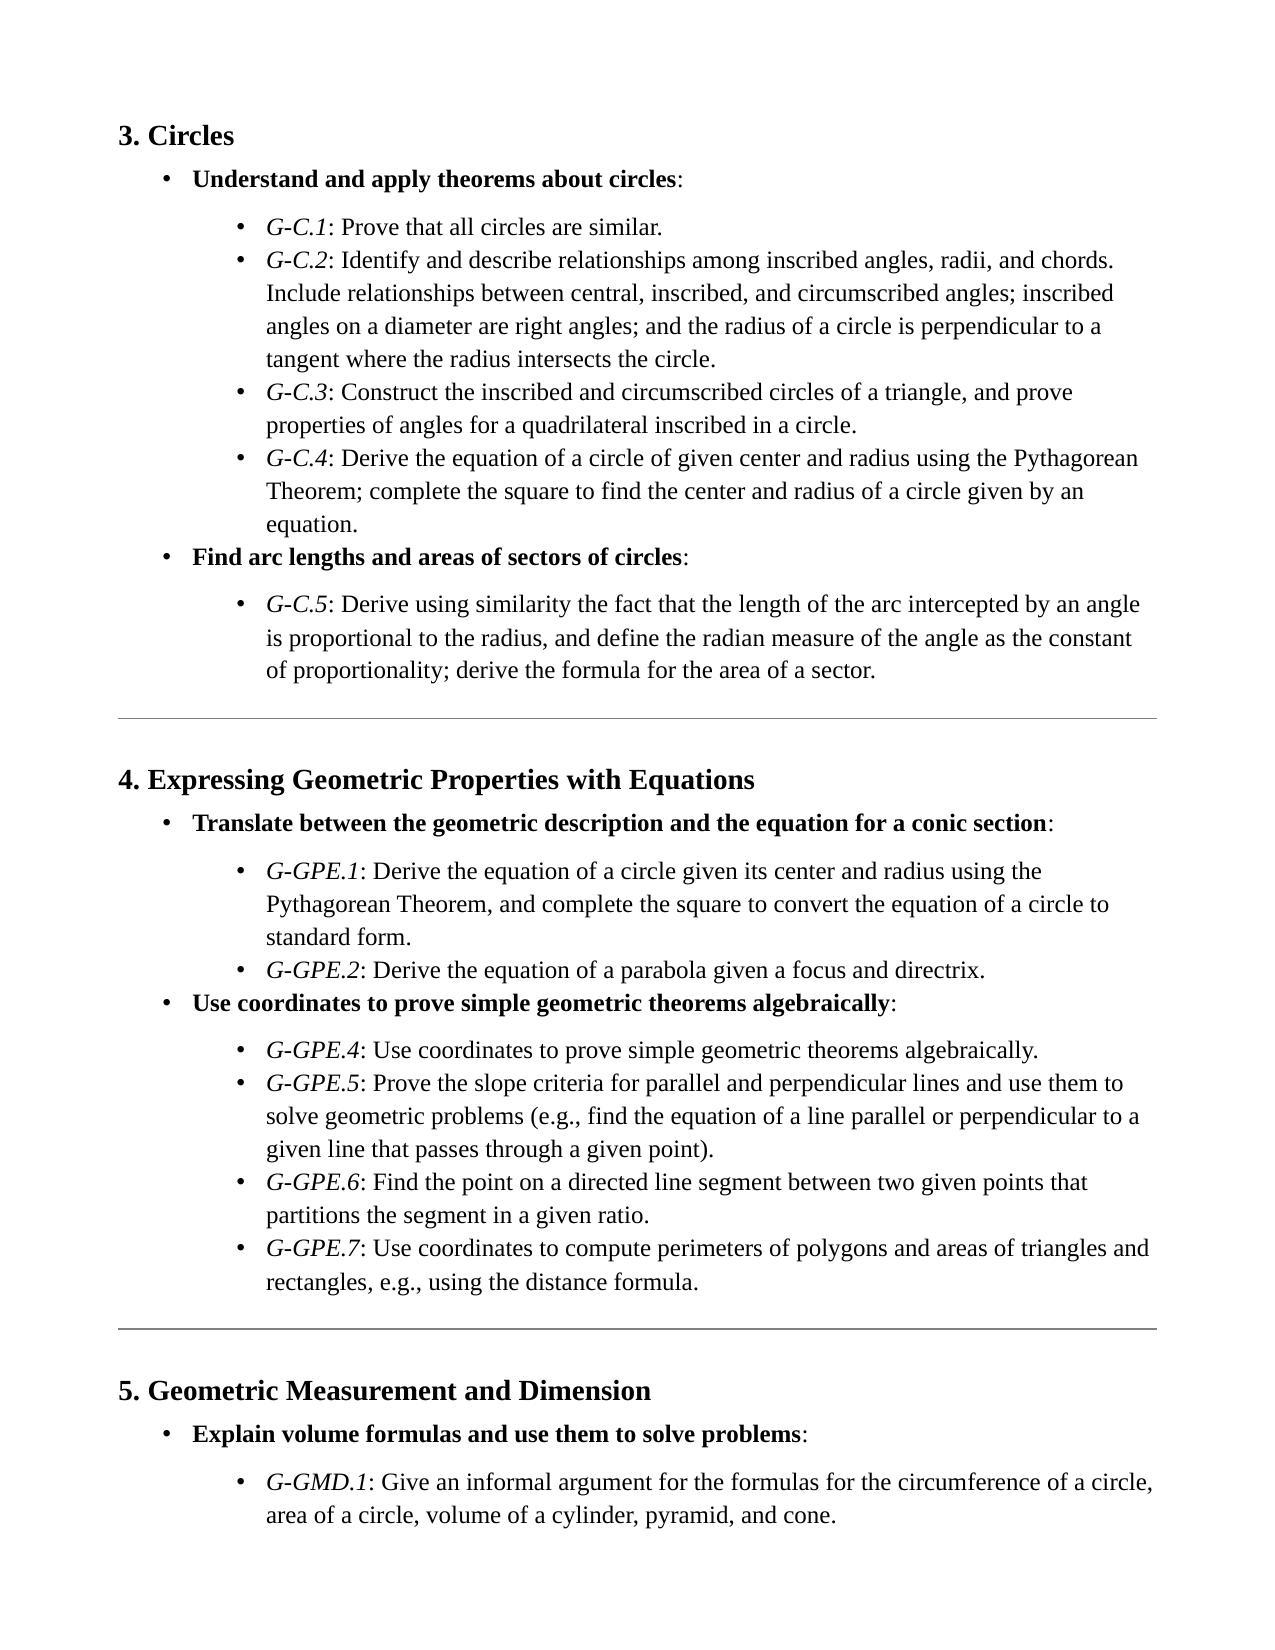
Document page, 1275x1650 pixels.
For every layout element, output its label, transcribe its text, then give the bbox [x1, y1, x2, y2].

subtitle 3. Circles [118, 118, 1157, 152]
list G-GPE.5: Prove the slope criteria for parallel and perpendicular lines and use them to solve geometric problems (e.g., find the equation of a line parallel or perpendicular to a given line that passes through a given point). [236, 1068, 1157, 1163]
list G-C.2: Identify and describe relationships among inscribed angles, radii, and chords. Include relationships between central, inscribed, and circumscribed angles; inscribed angles on a diameter are right angles; and the radius of a circle is perpendicular to a tangent where the radius intersects the circle. [236, 245, 1157, 373]
subtitle 4. Expressing Geometric Properties with Equations [118, 762, 1157, 796]
list G-C.1: Prove that all circles are similar. [236, 212, 1157, 241]
list G-C.3: Construct the inscribed and circumscribed circles of a triangle, and prove properties of angles for a quadrilateral inscribed in a circle. [236, 377, 1157, 439]
list Understand and apply theorems about circles: [162, 164, 1157, 193]
list G-GPE.7: Use coordinates to compute perimeters of polygons and areas of triangles and rectangles, e.g., using the distance formula. [236, 1233, 1157, 1295]
list G-GPE.2: Derive the equation of a parabola given a focus and directrix. [236, 955, 1157, 983]
list G-GPE.1: Derive the equation of a circle given its center and radius using the Pythagorean Theorem, and complete the square to convert the equation of a circle to standard form. [236, 856, 1157, 951]
list G-GMD.1: Give an informal argument for the formulas for the circumference of a circle, area of a circle, volume of a cylinder, pyramid, and cone. [236, 1467, 1157, 1528]
list G-C.5: Derive using similarity the fact that the length of the arc intercepted by an angle is proportional to the radius, and define the radian measure of the angle as the constant of proportionality; derive the formula for the area of a sector. [236, 589, 1157, 684]
list G-C.4: Derive the equation of a circle of given center and radius using the Pythagorean Theorem; complete the square to find the center and radius of a circle given by an equation. [236, 443, 1157, 538]
list Find arc lengths and areas of sectors of circles: [162, 542, 1157, 571]
list Translate between the geometric description and the equation for a conic section: [162, 808, 1157, 837]
list G-GPE.6: Find the point on a directed line segment between two given points that partitions the segment in a given ratio. [236, 1167, 1157, 1229]
list G-GPE.4: Use coordinates to prove simple geometric theorems algebraically. [236, 1035, 1157, 1064]
subtitle 5. Geometric Measurement and Dimension [118, 1373, 1157, 1407]
list Explain volume formulas and use them to solve problems: [162, 1419, 1157, 1448]
list Use coordinates to prove simple geometric theorems algebraically: [162, 988, 1157, 1017]
